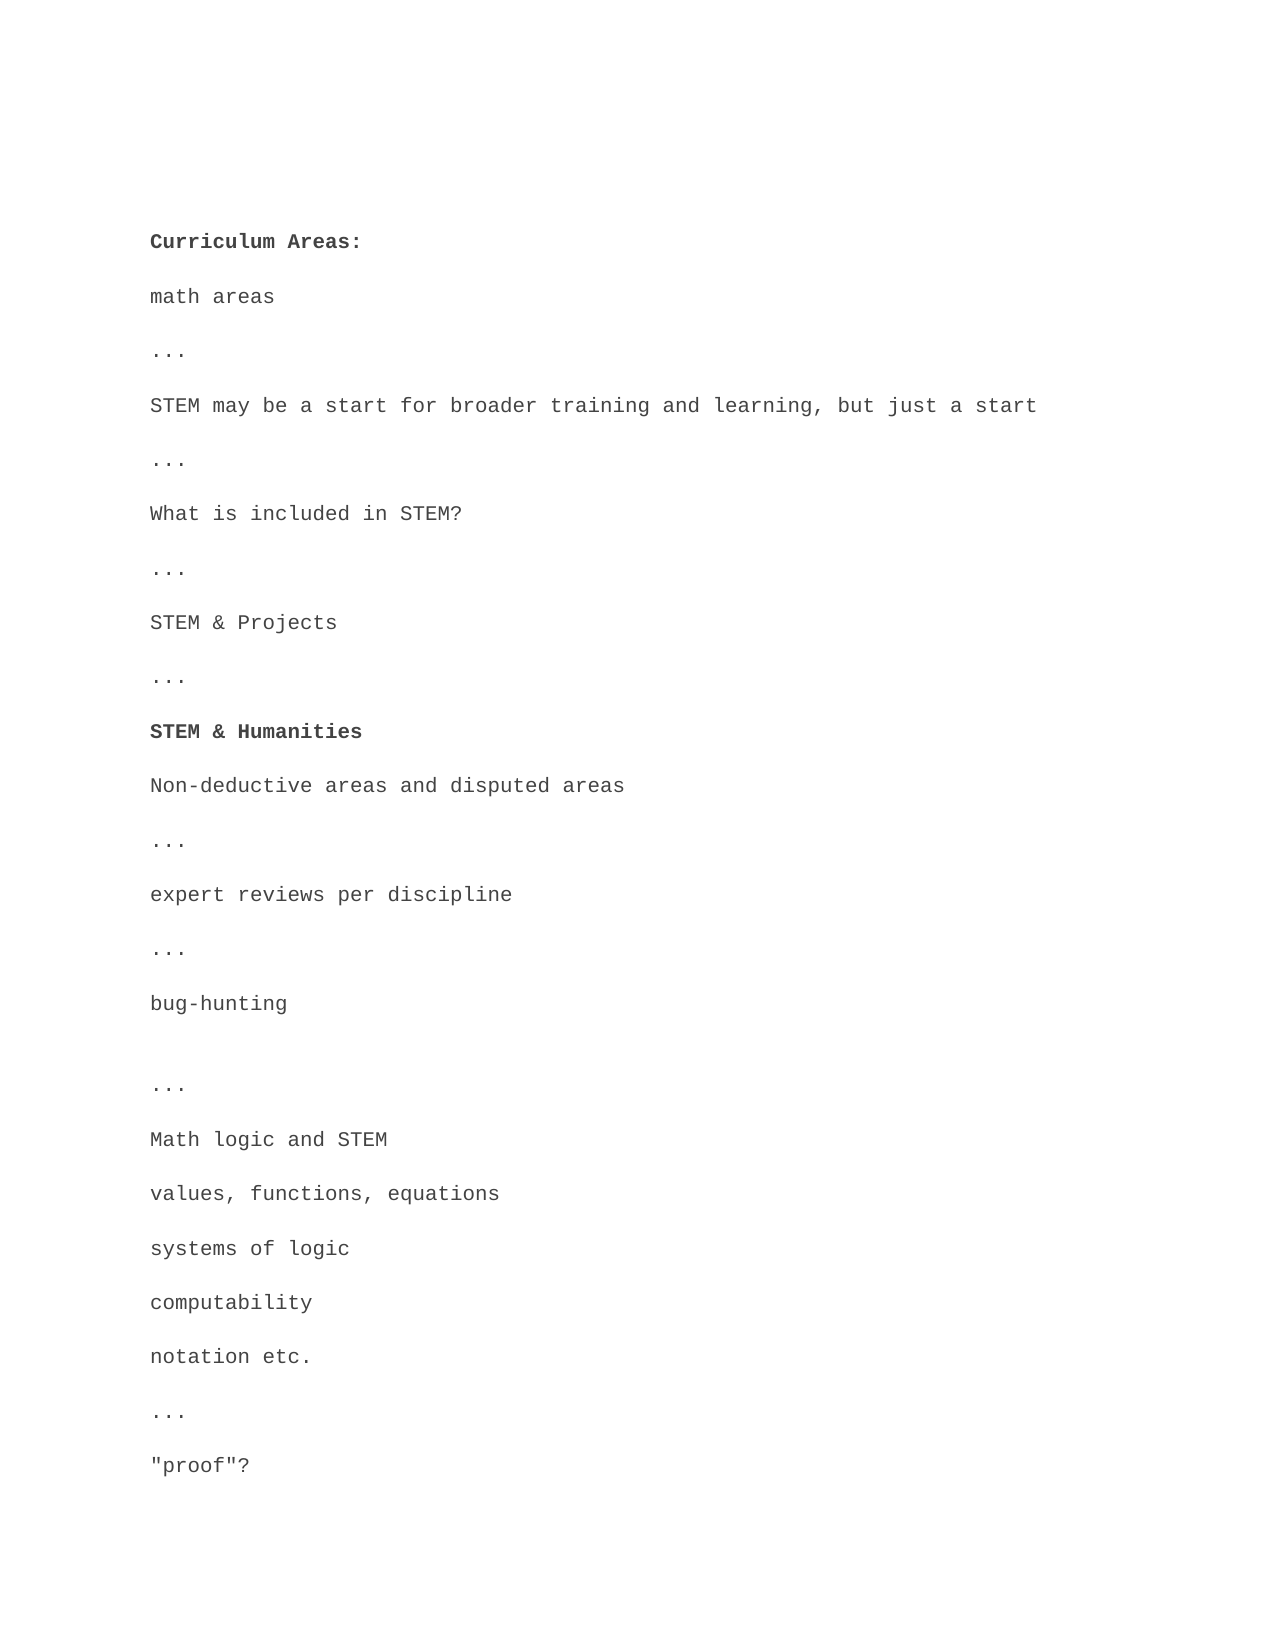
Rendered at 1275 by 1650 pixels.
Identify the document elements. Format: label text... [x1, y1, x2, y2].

text ... [150, 558, 1125, 581]
text ... [150, 340, 1125, 364]
text STEM may be a start for broader training and learning, but just a start [150, 395, 1125, 418]
text ... [150, 449, 1125, 473]
text ... [150, 938, 1125, 962]
text ... [150, 667, 1125, 690]
text Non-deductive areas and disputed areas [150, 775, 1125, 799]
text notation etc. [150, 1346, 1125, 1370]
text values, functions, equations [150, 1183, 1125, 1207]
text ... [150, 830, 1125, 853]
text expert reviews per discipline [150, 884, 1125, 908]
text computability [150, 1292, 1125, 1316]
text STEM & Humanities [150, 721, 1125, 744]
text systems of logic [150, 1237, 1125, 1261]
text STEM & Projects [150, 612, 1125, 636]
text ... [150, 1401, 1125, 1424]
text ... [150, 1074, 1125, 1098]
text Curriculum Areas: [150, 232, 1125, 255]
text bug-hunting [150, 993, 1125, 1016]
text What is included in STEM? [150, 503, 1125, 527]
text math areas [150, 286, 1125, 309]
text Math logic and STEM [150, 1129, 1125, 1152]
text "proof"? [150, 1455, 1125, 1479]
